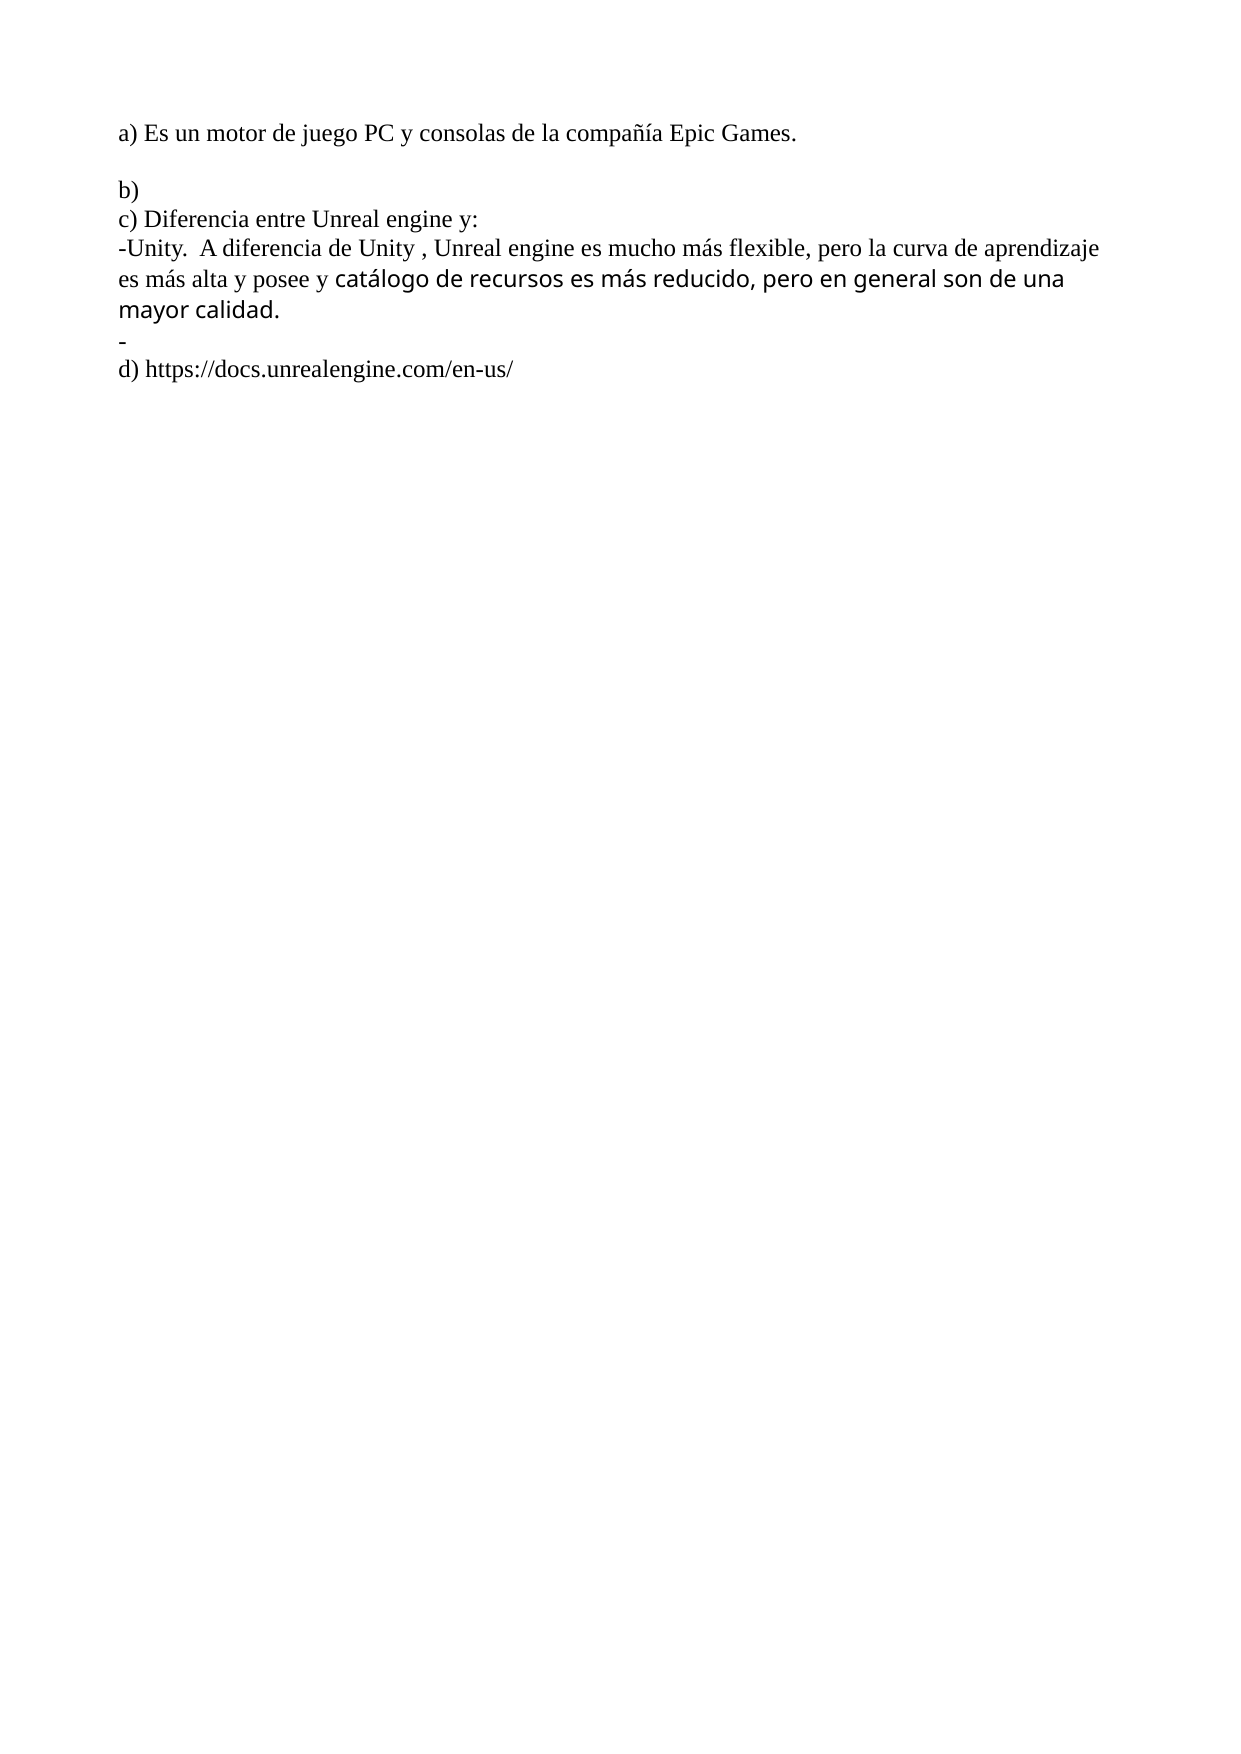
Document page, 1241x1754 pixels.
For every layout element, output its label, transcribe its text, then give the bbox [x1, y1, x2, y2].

text b) [118, 176, 1122, 204]
text -Unity. A diferencia de Unity , Unreal engine es mucho más flexible, pero la curva de aprendizaje es más alta y posee y catálogo de recursos es más reducido, pero en general son de una mayor calidad. [118, 233, 1122, 326]
text - [118, 326, 1122, 354]
text c) Diferencia entre Unreal engine y: [118, 204, 1122, 233]
text a) Es un motor de juego PC y consolas de la compañía Epic Games. [118, 118, 1122, 147]
text d) https://docs.unrealengine.com/en-us/ [118, 354, 1122, 383]
